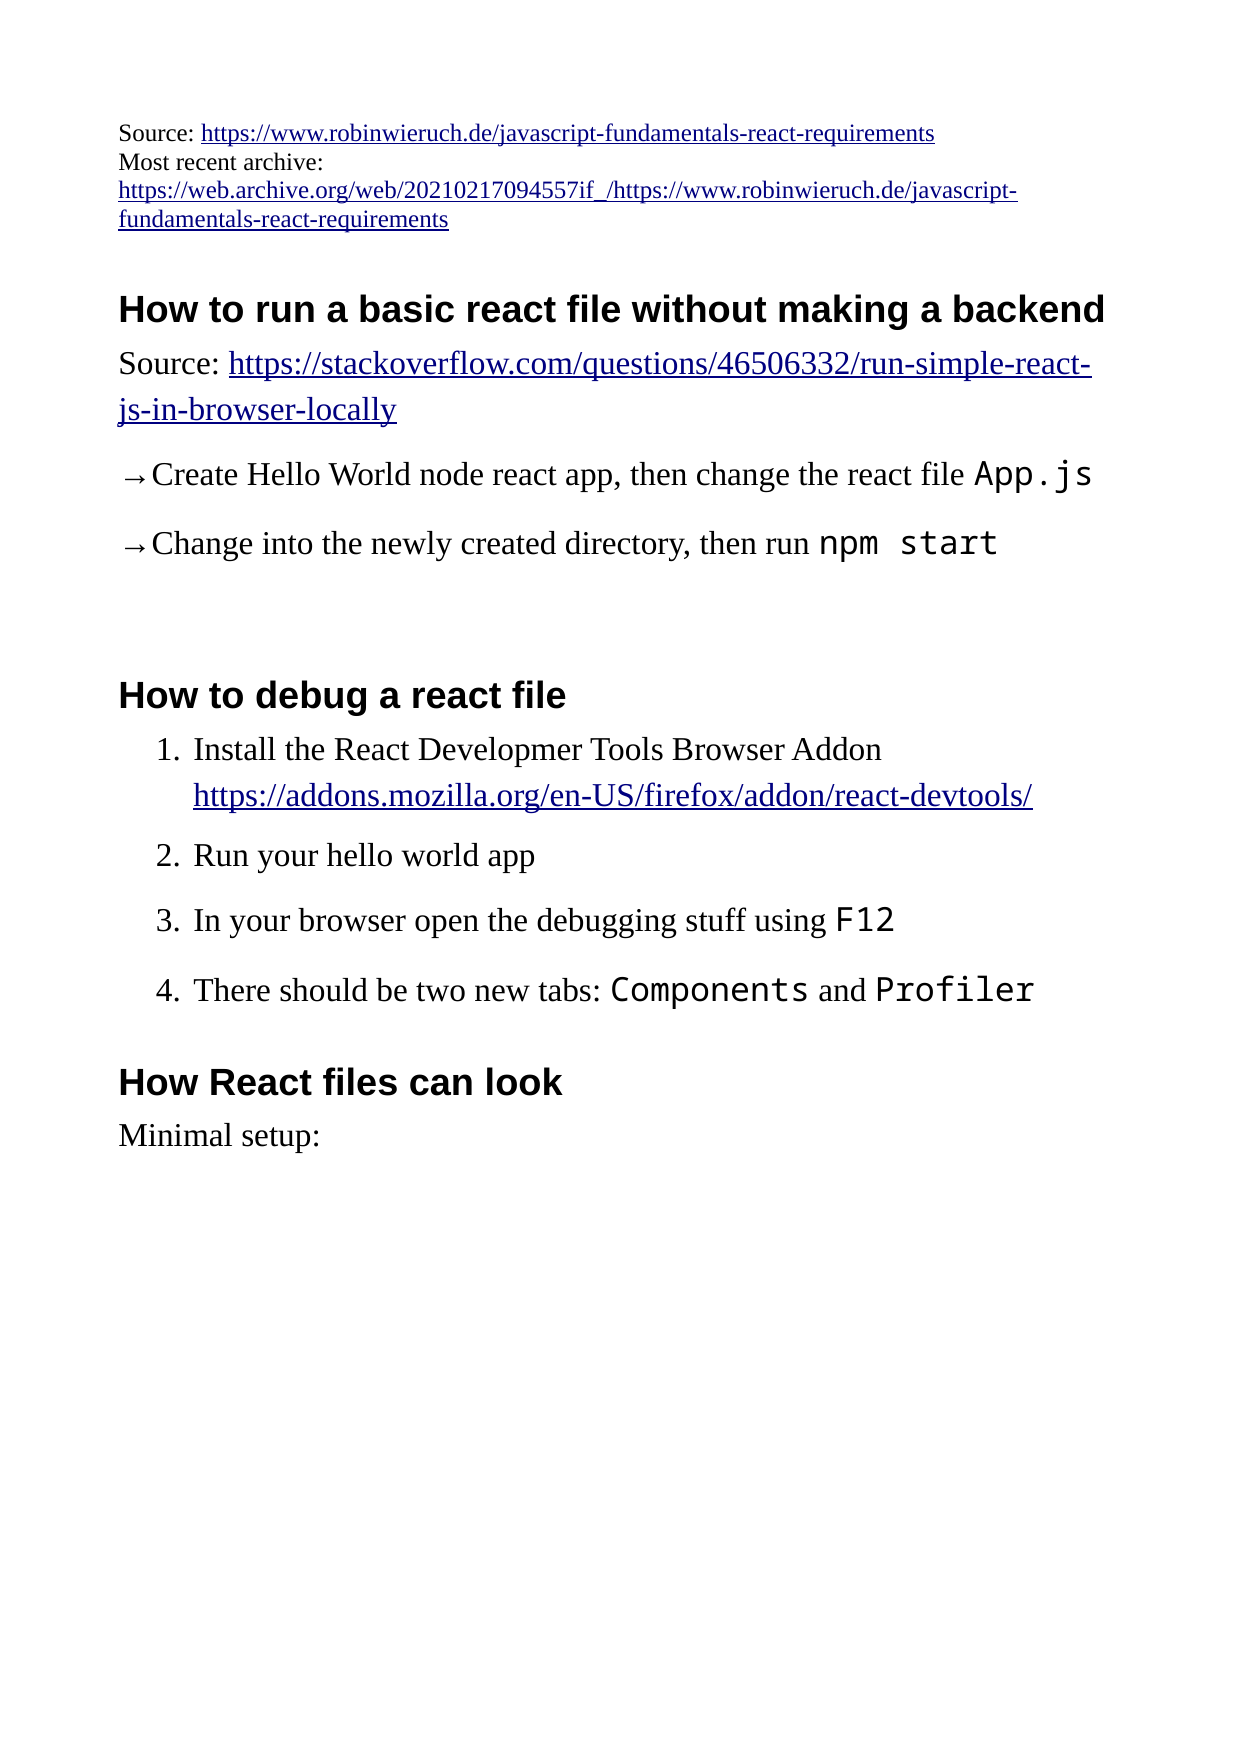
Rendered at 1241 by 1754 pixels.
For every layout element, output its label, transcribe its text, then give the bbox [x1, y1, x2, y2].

subtitle How to run a basic react file without making a backend [118, 287, 1122, 331]
list Install the React Developmer Tools Browser Addon https://addons.mozilla.org/en-US/firefox/addon/react-devtools/ [156, 729, 1122, 813]
subtitle How to debug a react file [118, 673, 1122, 717]
text Minimal setup: [118, 1116, 1122, 1154]
text Most recent archive: https://web.archive.org/web/20210217094557if_/https://www.robinwieruch.de/javascript-fundamentals-react-requirements [118, 147, 1122, 233]
list In your browser open the debugging stuff using F12 [156, 896, 1122, 942]
text Source: https://stackoverflow.com/questions/46506332/run-simple-react-js-in-browser-locally [118, 343, 1122, 427]
subtitle How React files can look [118, 1059, 1122, 1103]
text →Change into the newly created directory, then run npm start [118, 518, 1122, 564]
text →Create Hello World node react app, then change the react file App.js [118, 449, 1122, 495]
list There should be two new tabs: Components and Profiler [156, 965, 1122, 1011]
text Source: https://www.robinwieruch.de/javascript-fundamentals-react-requirements [118, 118, 1122, 147]
list Run your hello world app [156, 836, 1122, 874]
